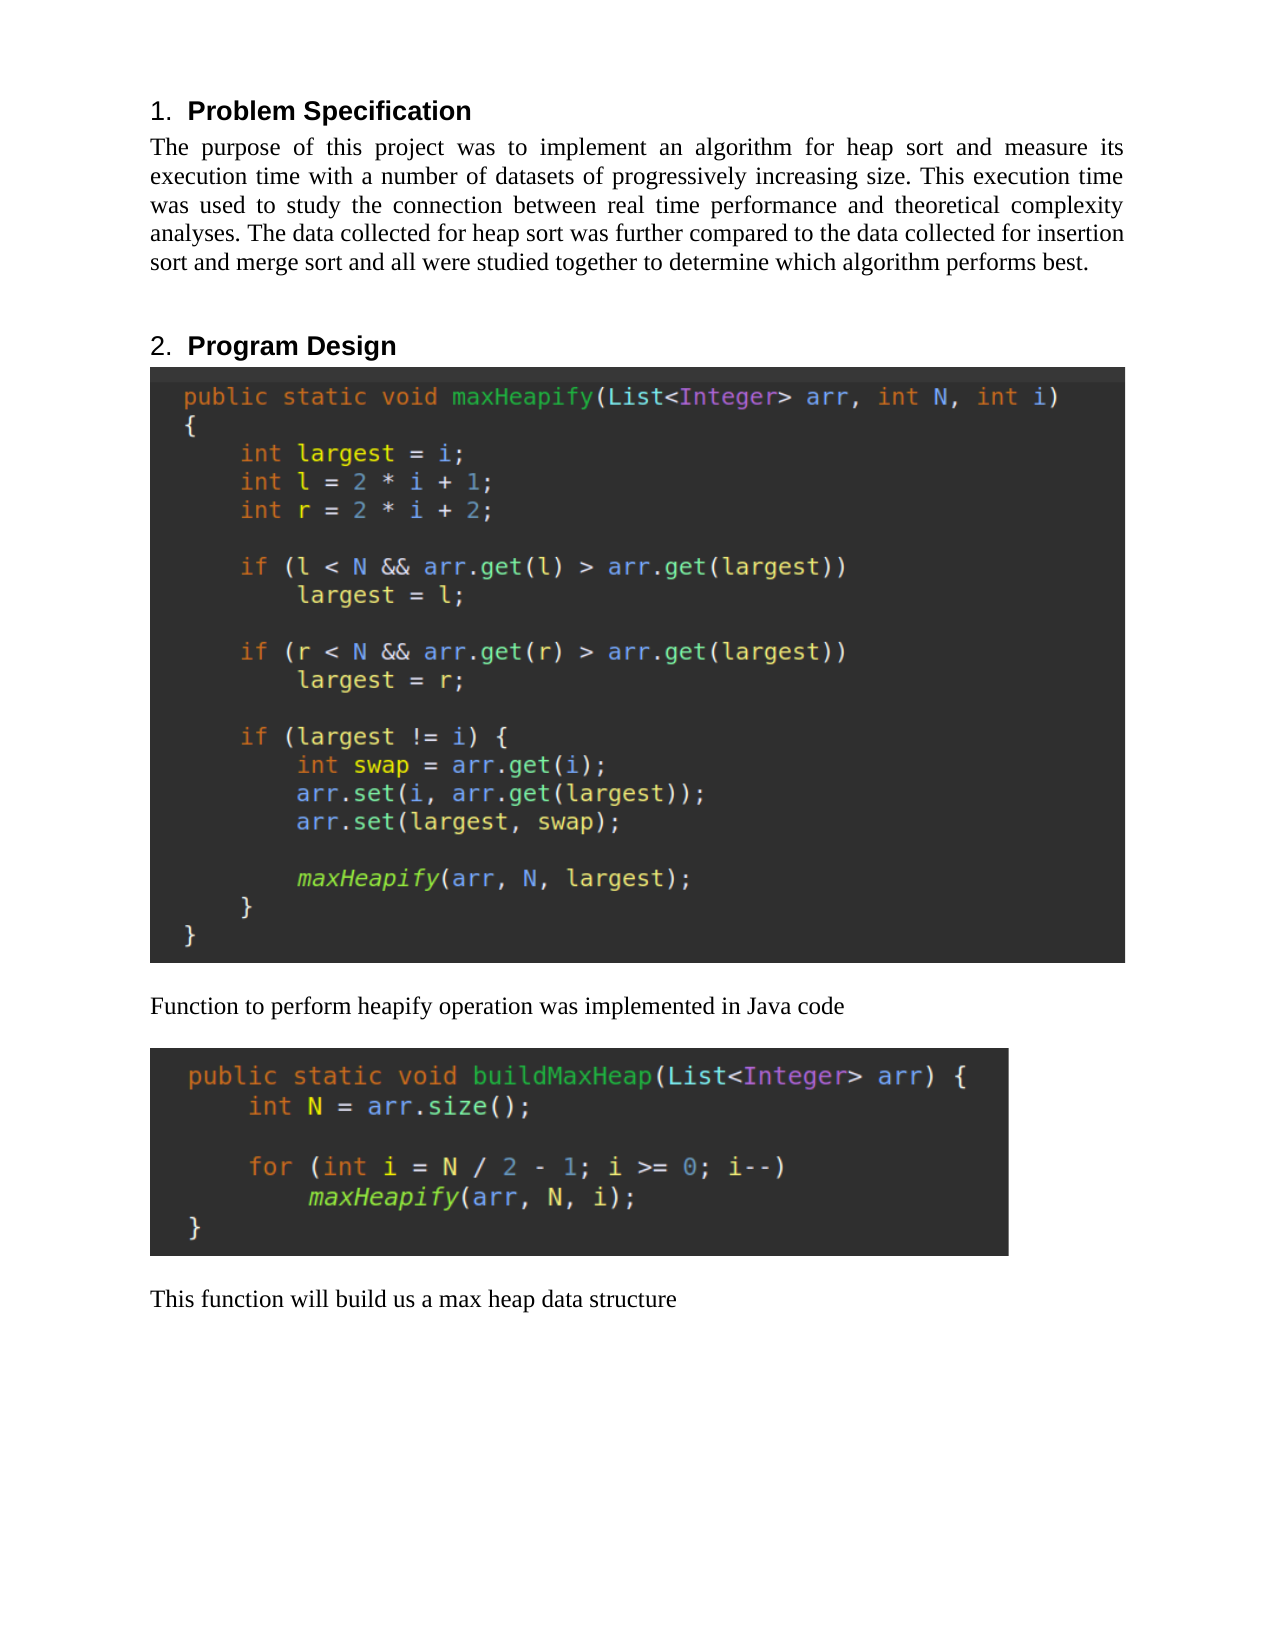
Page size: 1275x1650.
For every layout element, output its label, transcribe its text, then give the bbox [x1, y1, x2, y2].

subtitle Problem Specification [150, 95, 1125, 126]
picture [150, 367, 1125, 963]
text Function to perform heapify operation was implemented in Java code [150, 991, 1125, 1020]
text This function will build us a max heap data structure [150, 1284, 1125, 1313]
picture [150, 1048, 1009, 1256]
text The purpose of this project was to implement an algorithm for heap sort and measure its execution time with a number of datasets of progressively increasing size. This execution time was used to study the connection between real time performance and theoretical complexity analyses. The data collected for heap sort was further compared to the data collected for insertion sort and merge sort and all were studied together to determine which algorithm performs best. [150, 132, 1125, 276]
subtitle Program Design [150, 330, 1125, 361]
